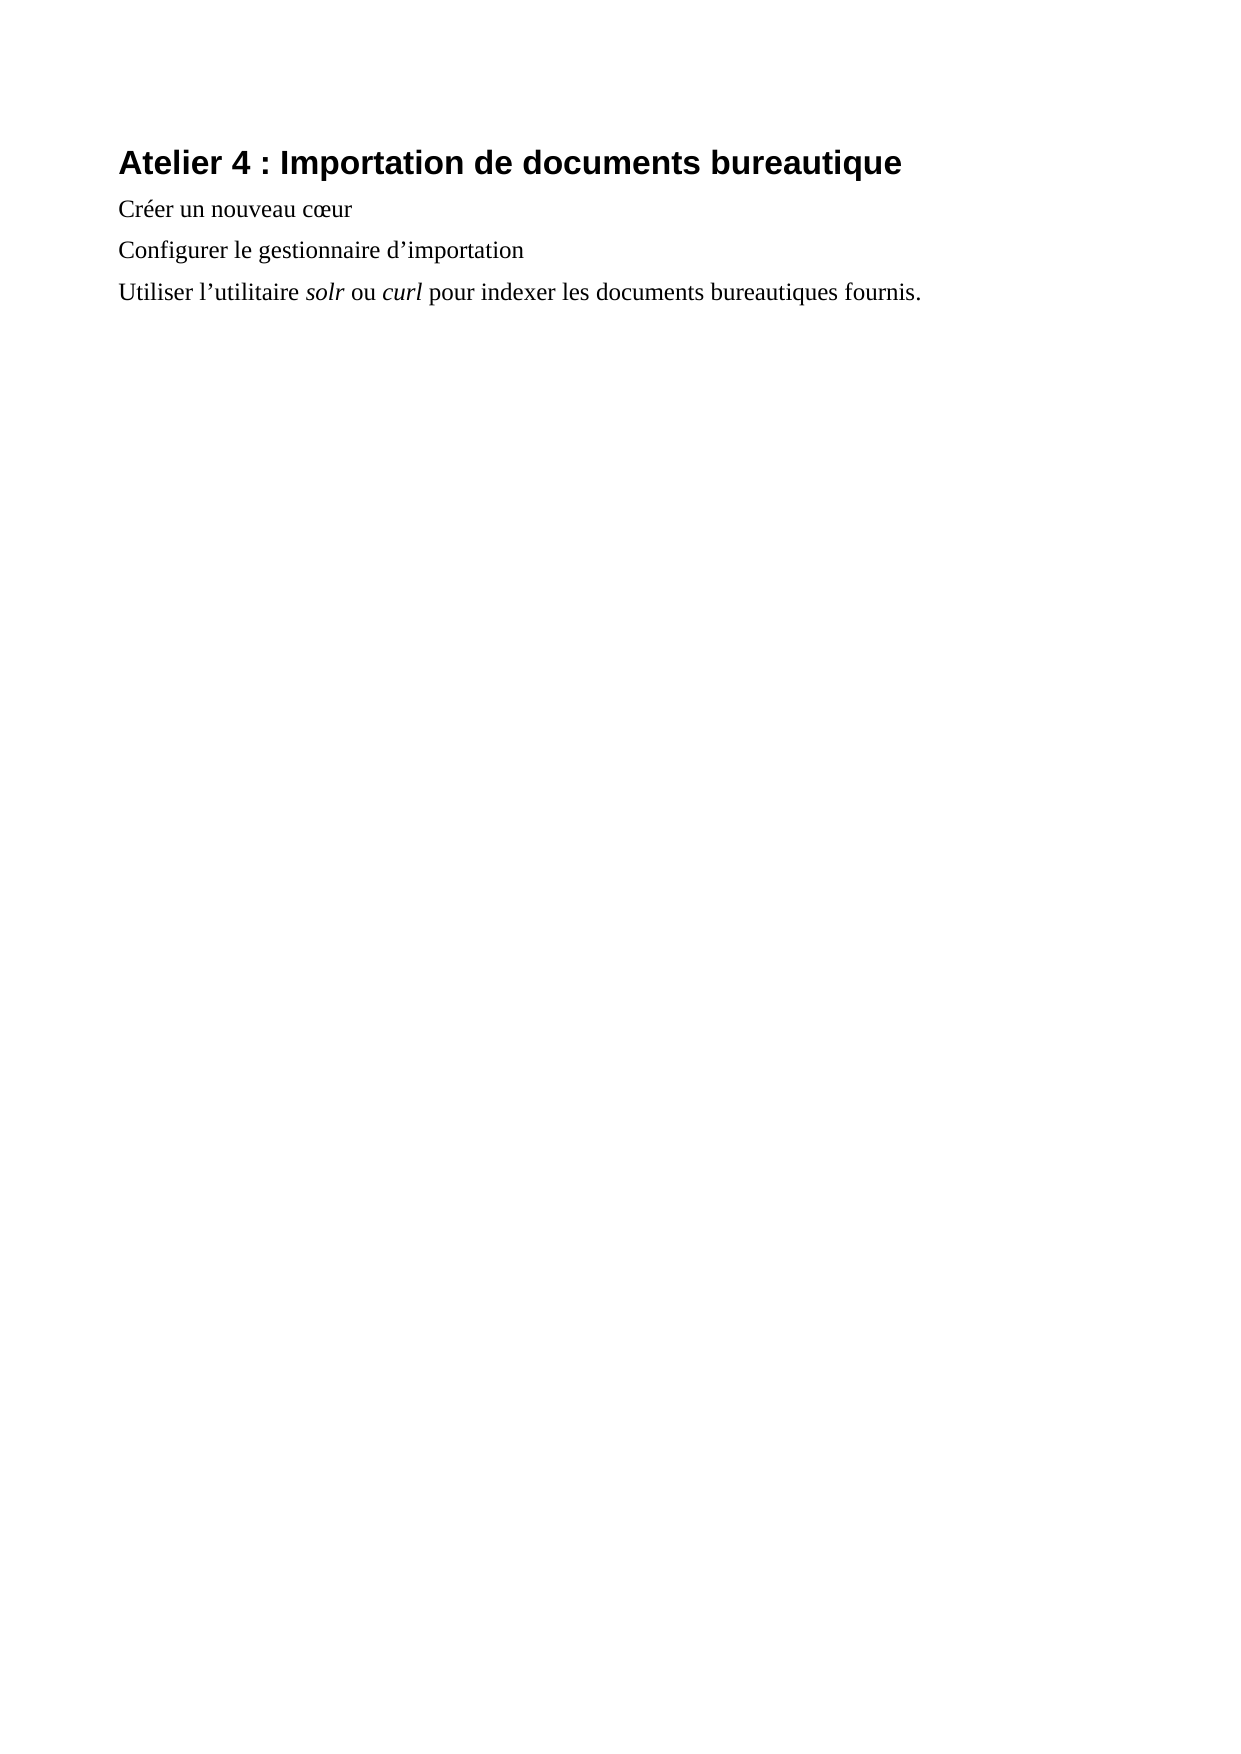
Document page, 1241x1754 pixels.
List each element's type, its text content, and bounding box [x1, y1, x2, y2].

subtitle Atelier 4 : Importation de documents bureautique [118, 143, 1122, 182]
text Créer un nouveau cœur [118, 194, 1122, 223]
text Utiliser l’utilitaire solr ou curl pour indexer les documents bureautiques fournis. [118, 277, 1122, 306]
text Configurer le gestionnaire d’importation [118, 236, 1122, 264]
